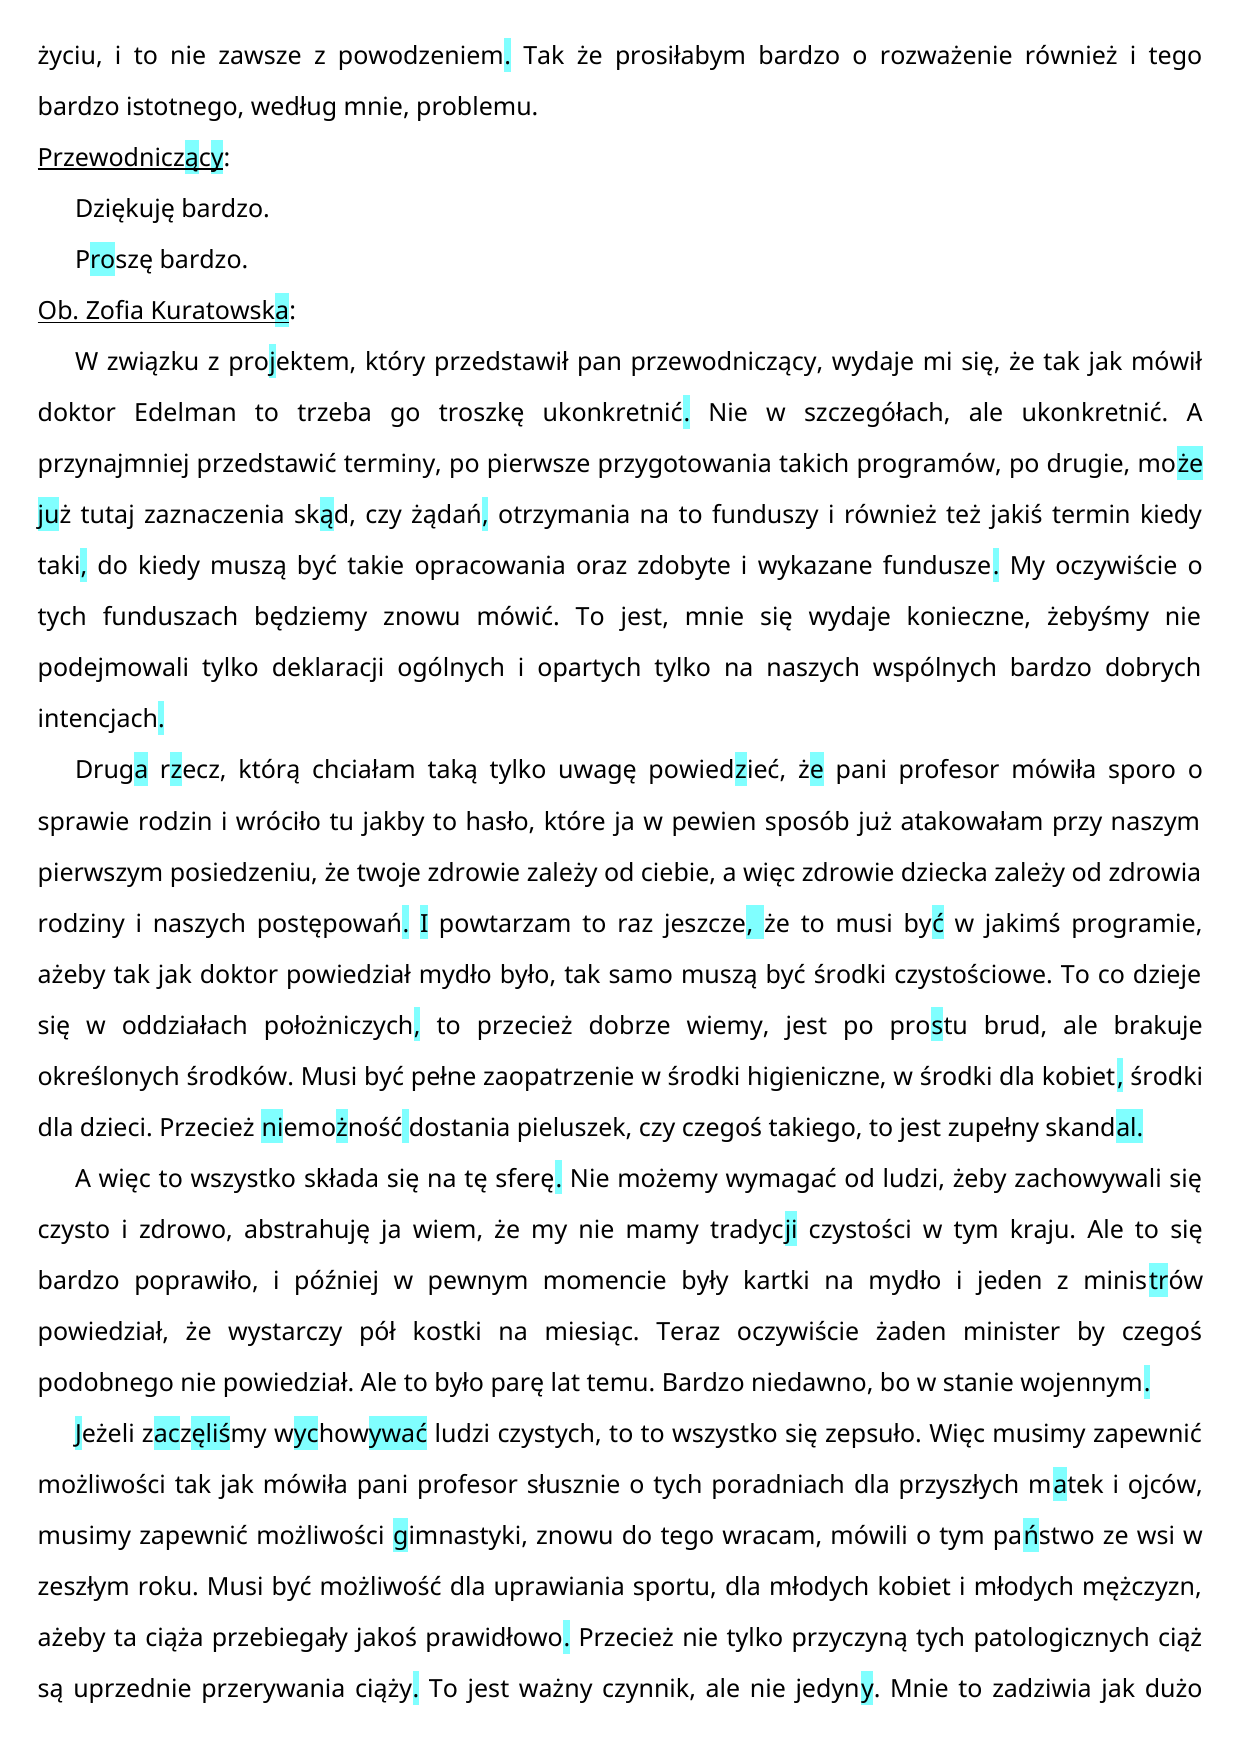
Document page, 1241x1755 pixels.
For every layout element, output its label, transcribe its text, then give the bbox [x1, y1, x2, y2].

text Ob. Zofia Kuratowska: [37, 293, 1203, 327]
text A więc to wszystko składa się na tę sferę. Nie możemy wymagać od ludzi, żeby zachowywali się czysto i zdrowo, abstrahuję ja wiem, że my nie mamy tradycji czystości w tym kraju. Ale to się bardzo poprawiło, i później w pewnym momencie były kartki na mydło i jeden z ministrów powiedział, że wystarczy pół kostki na miesiąc. Teraz oczywiście żaden minister by czegoś podobnego nie powiedział. Ale to było parę lat temu. Bardzo niedawno, bo w stanie wojennym. [37, 1160, 1203, 1399]
text Proszę bardzo. [37, 242, 1203, 276]
text Jeżeli zaczęliśmy wychowywać ludzi czystych, to to wszystko się zepsuło. Więc musimy zapewnić możliwości tak jak mówiła pani profesor słusznie o tych poradniach dla przyszłych matek i ojców, musimy zapewnić możliwości gimnastyki, znowu do tego wracam, mówili o tym państwo ze wsi w zeszłym roku. Musi być możliwość dla uprawiania sportu, dla młodych kobiet i młodych mężczyzn, ażeby ta ciąża przebiegały jakoś prawidłowo. Przecież nie tylko przyczyną tych patologicznych ciąż są uprzednie przerywania ciąży. To jest ważny czynnik, ale nie jedyny. Mnie to zadziwia jak dużo [37, 1416, 1203, 1705]
text Dziękuję bardzo. [37, 191, 1203, 225]
text życiu, i to nie zawsze z powodzeniem. Tak że prosiłabym bardzo o rozważenie również i tego bardzo istotnego, według mnie, problemu. [37, 37, 1203, 123]
text W związku z projektem, który przedstawił pan przewodniczący, wydaje mi się, że tak jak mówił doktor Edelman to trzeba go troszkę ukonkretnić. Nie w szczegółach, ale ukonkretnić. A przynajmniej przedstawić terminy, po pierwsze przygotowania takich programów, po drugie, może już tutaj zaznaczenia skąd, czy żądań, otrzymania na to funduszy i również też jakiś termin kiedy taki, do kiedy muszą być takie opracowania oraz zdobyte i wykazane fundusze. My oczywiście o tych funduszach będziemy znowu mówić. To jest, mnie się wydaje konieczne, żebyśmy nie podejmowali tylko deklaracji ogólnych i opartych tylko na naszych wspólnych bardzo dobrych intencjach. [37, 344, 1203, 735]
text Przewodniczący: [37, 139, 1203, 174]
text Druga rzecz, którą chciałam taką tylko uwagę powiedzieć, że pani profesor mówiła sporo o sprawie rodzin i wróciło tu jakby to hasło, które ja w pewien sposób już atakowałam przy naszym pierwszym posiedzeniu, że twoje zdrowie zależy od ciebie, a więc zdrowie dziecka zależy od zdrowia rodziny i naszych postępowań. I powtarzam to raz jeszcze, że to musi być w jakimś programie, ażeby tak jak doktor powiedział mydło było, tak samo muszą być środki czystościowe. To co dzieje się w oddziałach położniczych, to przecież dobrze wiemy, jest po prostu brud, ale brakuje określonych środków. Musi być pełne zaopatrzenie w środki higieniczne, w środki dla kobiet, środki dla dzieci. Przecież niemożność dostania pieluszek, czy czegoś takiego, to jest zupełny skandal. [37, 752, 1203, 1143]
